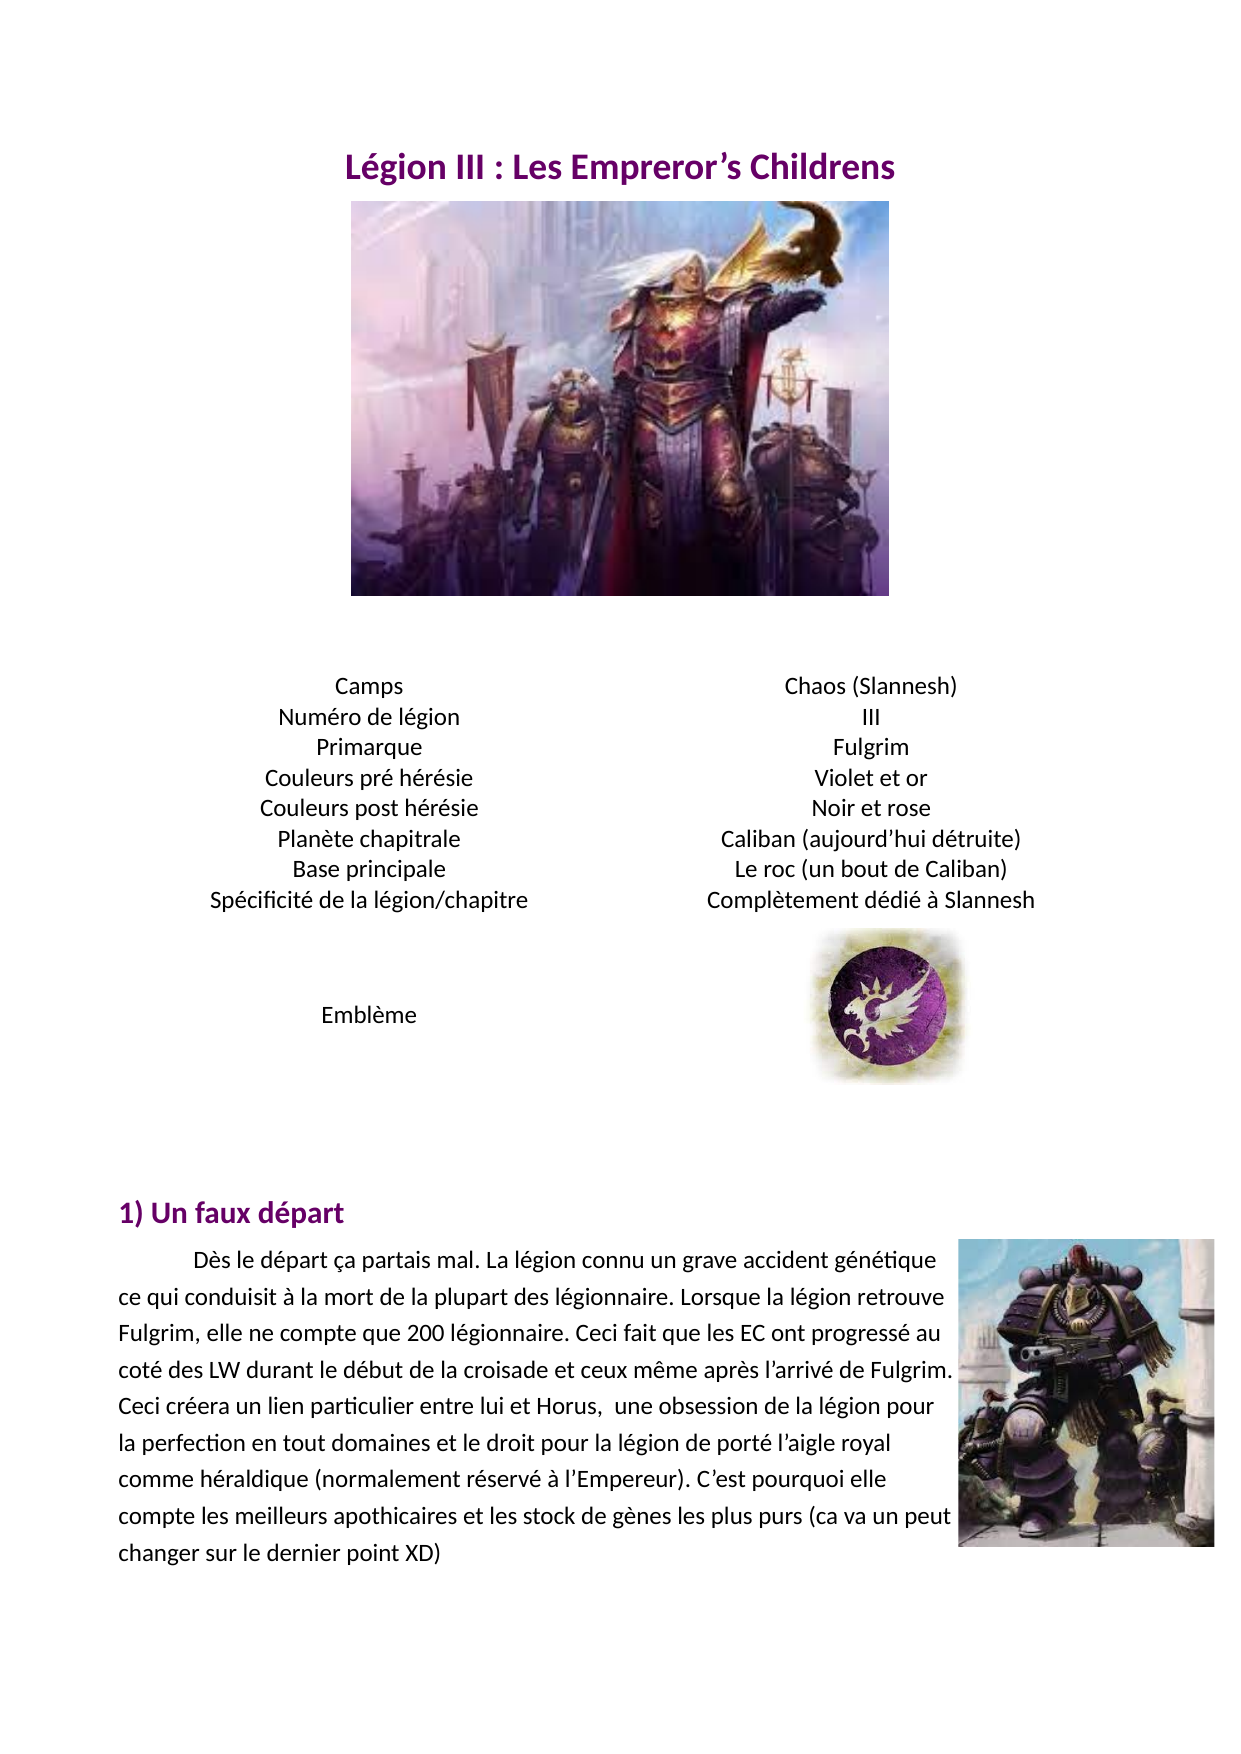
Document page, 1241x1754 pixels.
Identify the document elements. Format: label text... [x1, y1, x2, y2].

table_cell Couleurs post hérésie [118, 793, 620, 823]
table_cell Spécificité de la légion/chapitre [118, 884, 620, 914]
table_cell III [620, 701, 1122, 731]
table_cell Primarque [118, 731, 620, 762]
table_header Camps [118, 670, 620, 701]
table_cell Base principale [118, 854, 620, 884]
picture [351, 201, 889, 596]
table_cell Complètement dédié à Slannesh [620, 884, 1122, 914]
table_cell Couleurs pré hérésie [118, 762, 620, 792]
table_cell Fulgrim [620, 731, 1122, 762]
table_cell Emblème [118, 915, 620, 1115]
text Dès le départ ça partais mal. La légion connu un grave accident génétique ce qui conduisit à la mort de la plupart des légionnaire. Lorsque la légion retrouve Fulgrim, elle ne compte que 200 légionnaire. Ceci fait que les EC ont progressé au coté des LW durant le début de la croisade et ceux même après l’arrivé de Fulgrim. Ceci créera un lien particulier entre lui et Horus, une obsession de la légion pour la perfection en tout domaines et le droit pour la légion de porté l’aigle royal comme héraldique (normalement réservé à l’Empereur). C’est pourquoi elle compte les meilleurs apothicaires et les stock de gènes les plus purs (ca va un peut changer sur le dernier point XD) [118, 1244, 1122, 1567]
table_cell Planète chapitrale [118, 823, 620, 853]
table_cell Violet et or [620, 762, 1122, 792]
picture [958, 1239, 1215, 1547]
table_cell Numéro de légion [118, 701, 620, 731]
subtitle Légion III : Les Empreror’s Childrens [118, 143, 1122, 189]
table_cell Caliban (aujourd’hui détruite) [620, 823, 1122, 853]
table_cell [620, 915, 1122, 1115]
table_cell Le roc (un bout de Caliban) [620, 854, 1122, 884]
table_cell Noir et rose [620, 793, 1122, 823]
table_header Chaos (Slannesh) [620, 670, 1122, 701]
subtitle 1) Un faux départ [118, 1193, 1122, 1232]
picture [798, 928, 976, 1085]
